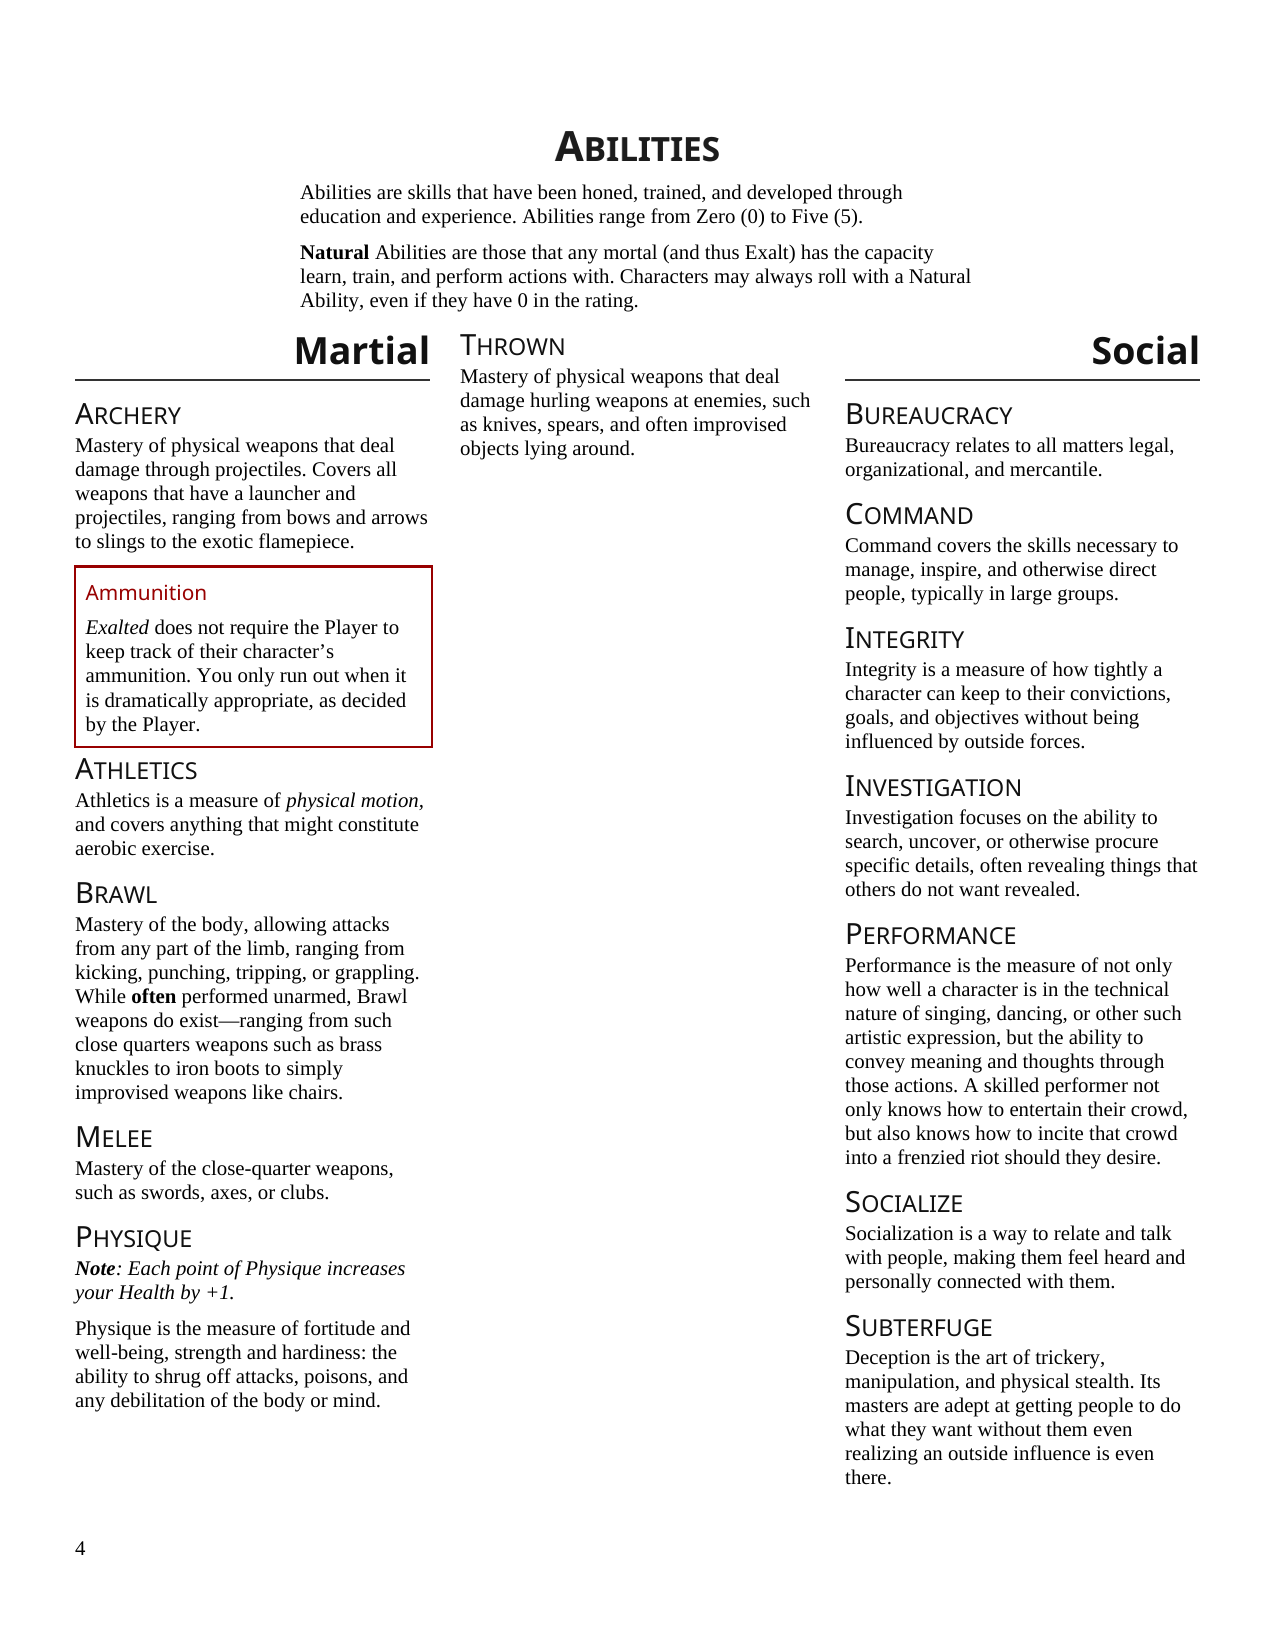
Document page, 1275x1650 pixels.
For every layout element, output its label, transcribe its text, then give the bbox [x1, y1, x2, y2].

text Mastery of physical weapons that deal damage through projectiles. Covers all weapons that have a launcher and projectiles, ranging from bows and arrows to slings to the exotic flamepiece. [75, 433, 430, 553]
subtitle Abilities [75, 117, 1200, 174]
subtitle Thrown [460, 324, 815, 364]
text Martial [75, 324, 430, 379]
text Athletics is a measure of physical motion, and covers anything that might constitute aerobic exercise. [75, 788, 430, 860]
text Social [845, 324, 1200, 379]
text Bureaucracy relates to all matters legal, organizational, and mercantile. [845, 433, 1200, 481]
subtitle Investigation [845, 765, 1200, 805]
text Natural Abilities are those that any mortal (and thus Exalt) has the capacity learn, train, and perform actions with. Characters may always roll with a Natural Ability, even if they have 0 in the rating. [300, 240, 975, 312]
subtitle Physique [75, 1216, 430, 1256]
text Mastery of physical weapons that deal damage hurling weapons at enemies, such as knives, spears, and often improvised objects lying around. [460, 364, 815, 460]
subtitle Melee [75, 1116, 430, 1156]
subtitle Brawl [75, 872, 430, 912]
text Integrity is a measure of how tightly a character can keep to their convictions, goals, and objectives without being influenced by outside forces. [845, 657, 1200, 753]
text Note: Each point of Physique increases your Health by +1. [75, 1256, 430, 1304]
subtitle Athletics [75, 748, 430, 788]
subtitle Command [845, 493, 1200, 533]
subtitle Archery [75, 393, 430, 433]
text Physique is the measure of fortitude and well-being, strength and hardiness: the ability to shrug off attacks, poisons, and any debilitation of the body or mind. [75, 1316, 430, 1412]
subtitle Subterfuge [845, 1305, 1200, 1345]
table_header Ammunition Exalted does not require the Player to keep track of their character’s ammunition. You only run out when it is dramatically appropriate, as decided by the Player. [76, 568, 431, 746]
subtitle Bureaucracy [845, 393, 1200, 433]
text Performance is the measure of not only how well a character is in the technical nature of singing, dancing, or other such artistic expression, but the ability to convey meaning and thoughts through those actions. A skilled performer not only knows how to entertain their crowd, but also knows how to incite that crowd into a frenzied riot should they desire. [845, 953, 1200, 1169]
text Mastery of the body, allowing attacks from any part of the limb, ranging from kicking, punching, tripping, or grappling. While often performed unarmed, Brawl weapons do exist—ranging from such close quarters weapons such as brass knuckles to iron boots to simply improvised weapons like chairs. [75, 912, 430, 1104]
subtitle Socialize [845, 1181, 1200, 1221]
text Command covers the skills necessary to manage, inspire, and otherwise direct people, typically in large groups. [845, 533, 1200, 605]
text Deception is the art of trickery, manipulation, and physical stealth. Its masters are adept at getting people to do what they want without them even realizing an outside influence is even there. [845, 1345, 1200, 1489]
text Mastery of the close-quarter weapons, such as swords, axes, or clubs. [75, 1156, 430, 1204]
subtitle Integrity [845, 617, 1200, 657]
text Abilities are skills that have been honed, trained, and developed through education and experience. Abilities range from Zero (0) to Five (5). [300, 180, 975, 228]
subtitle Performance [845, 913, 1200, 953]
text Socialization is a way to relate and talk with people, making them feel heard and personally connected with them. [845, 1221, 1200, 1293]
text Investigation focuses on the ability to search, uncover, or otherwise procure specific details, often revealing things that others do not want revealed. [845, 805, 1200, 901]
